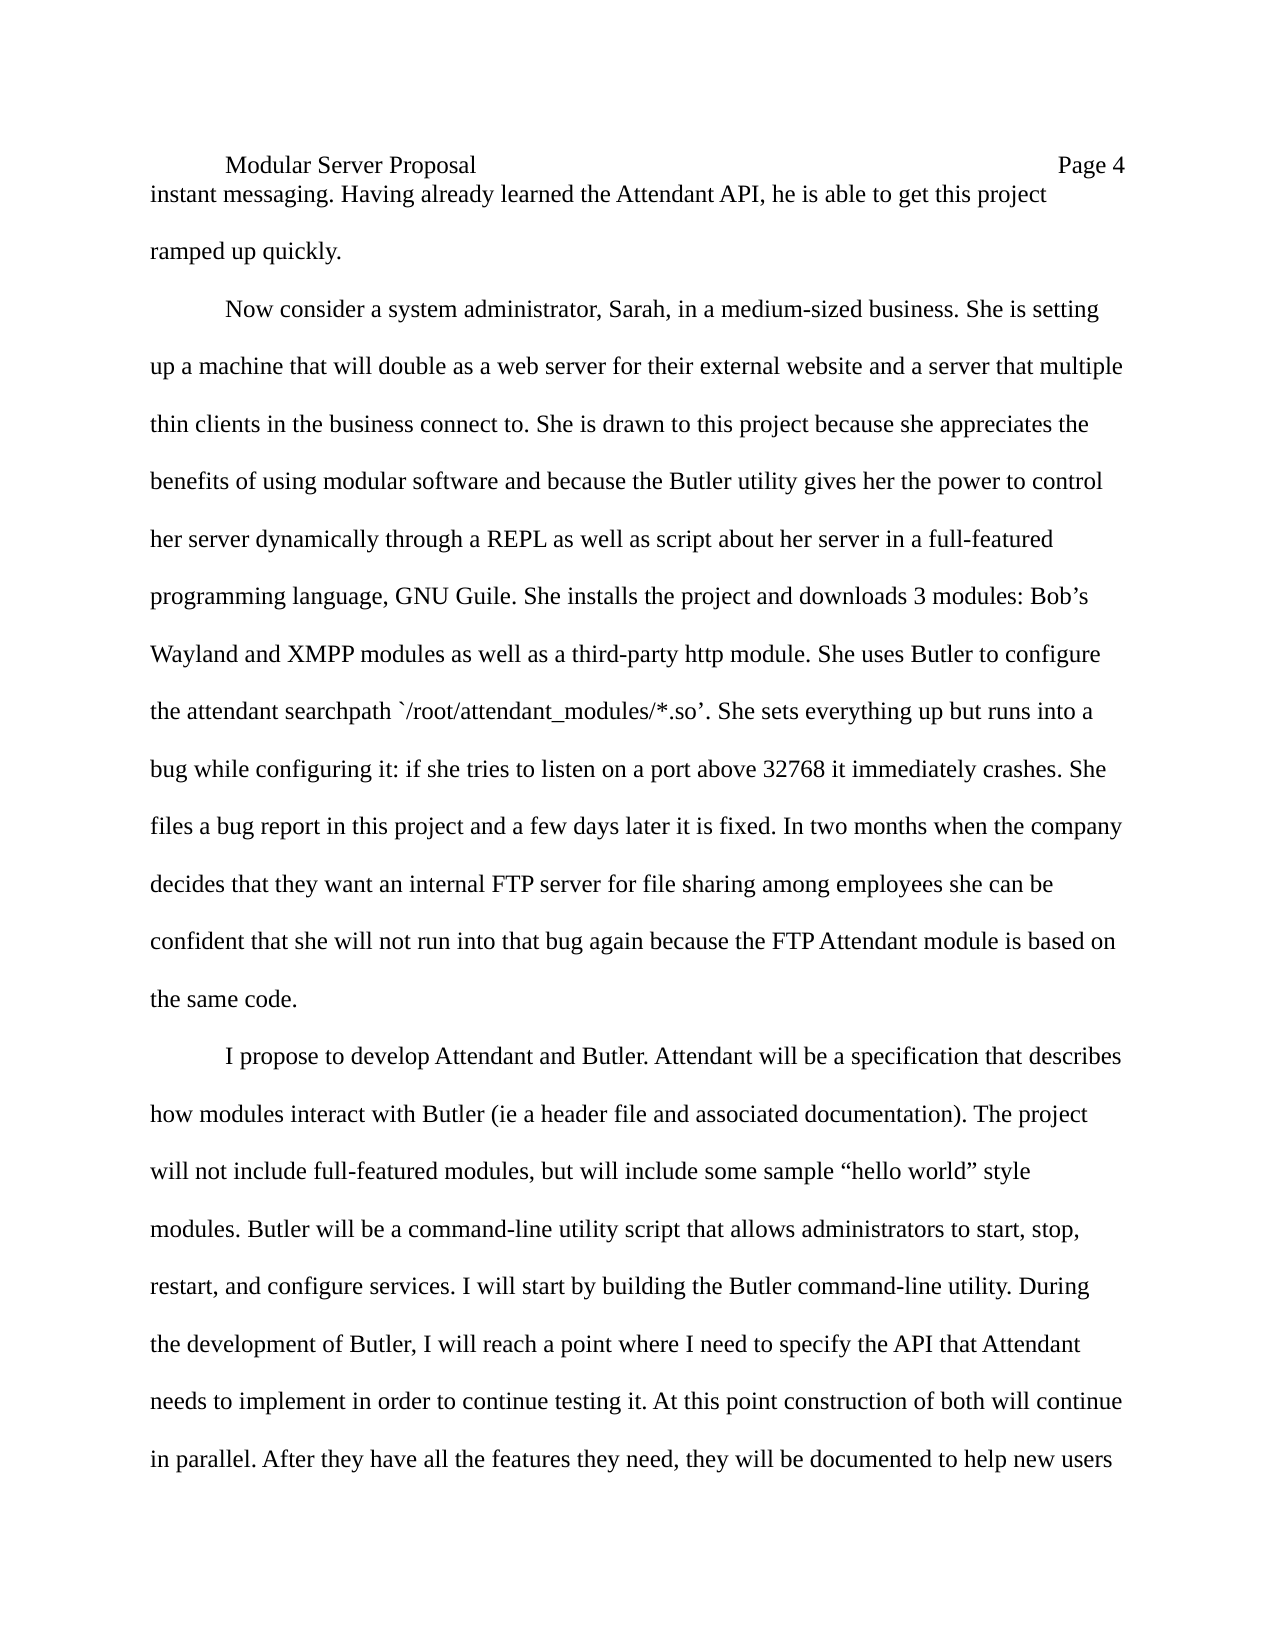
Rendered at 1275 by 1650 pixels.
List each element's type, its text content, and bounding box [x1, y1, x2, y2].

text I propose to develop Attendant and Butler. Attendant will be a specification that describes how modules interact with Butler (ie a header file and associated documentation). The project will not include full-featured modules, but will include some sample “hello world” style modules. Butler will be a command-line utility script that allows administrators to start, stop, restart, and configure services. I will start by building the Butler command-line utility. During the development of Butler, I will reach a point where I need to specify the API that Attendant needs to implement in order to continue testing it. At this point construction of both will continue in parallel. After they have all the features they need, they will be documented to help new users [150, 1041, 1125, 1472]
text Now consider a system administrator, Sarah, in a medium-sized business. She is setting up a machine that will double as a web server for their external website and a server that multiple thin clients in the business connect to. She is drawn to this project because she appreciates the benefits of using modular software and because the Butler utility gives her the power to control her server dynamically through a REPL as well as script about her server in a full-featured programming language, GNU Guile. She installs the project and downloads 3 modules: Bob’s Wayland and XMPP modules as well as a third-party http module. She uses Butler to configure the attendant searchpath `/root/attendant_modules/*.so’. She sets everything up but runs into a bug while configuring it: if she tries to listen on a port above 32768 it immediately crashes. She files a bug report in this project and a few days later it is fixed. In two months when the company decides that they want an internal FTP server for file sharing among employees she can be confident that she will not run into that bug again because the FTP Attendant module is based on the same code. [150, 294, 1125, 1012]
text instant messaging. Having already learned the Attendant API, he is able to get this project ramped up quickly. [150, 179, 1125, 265]
